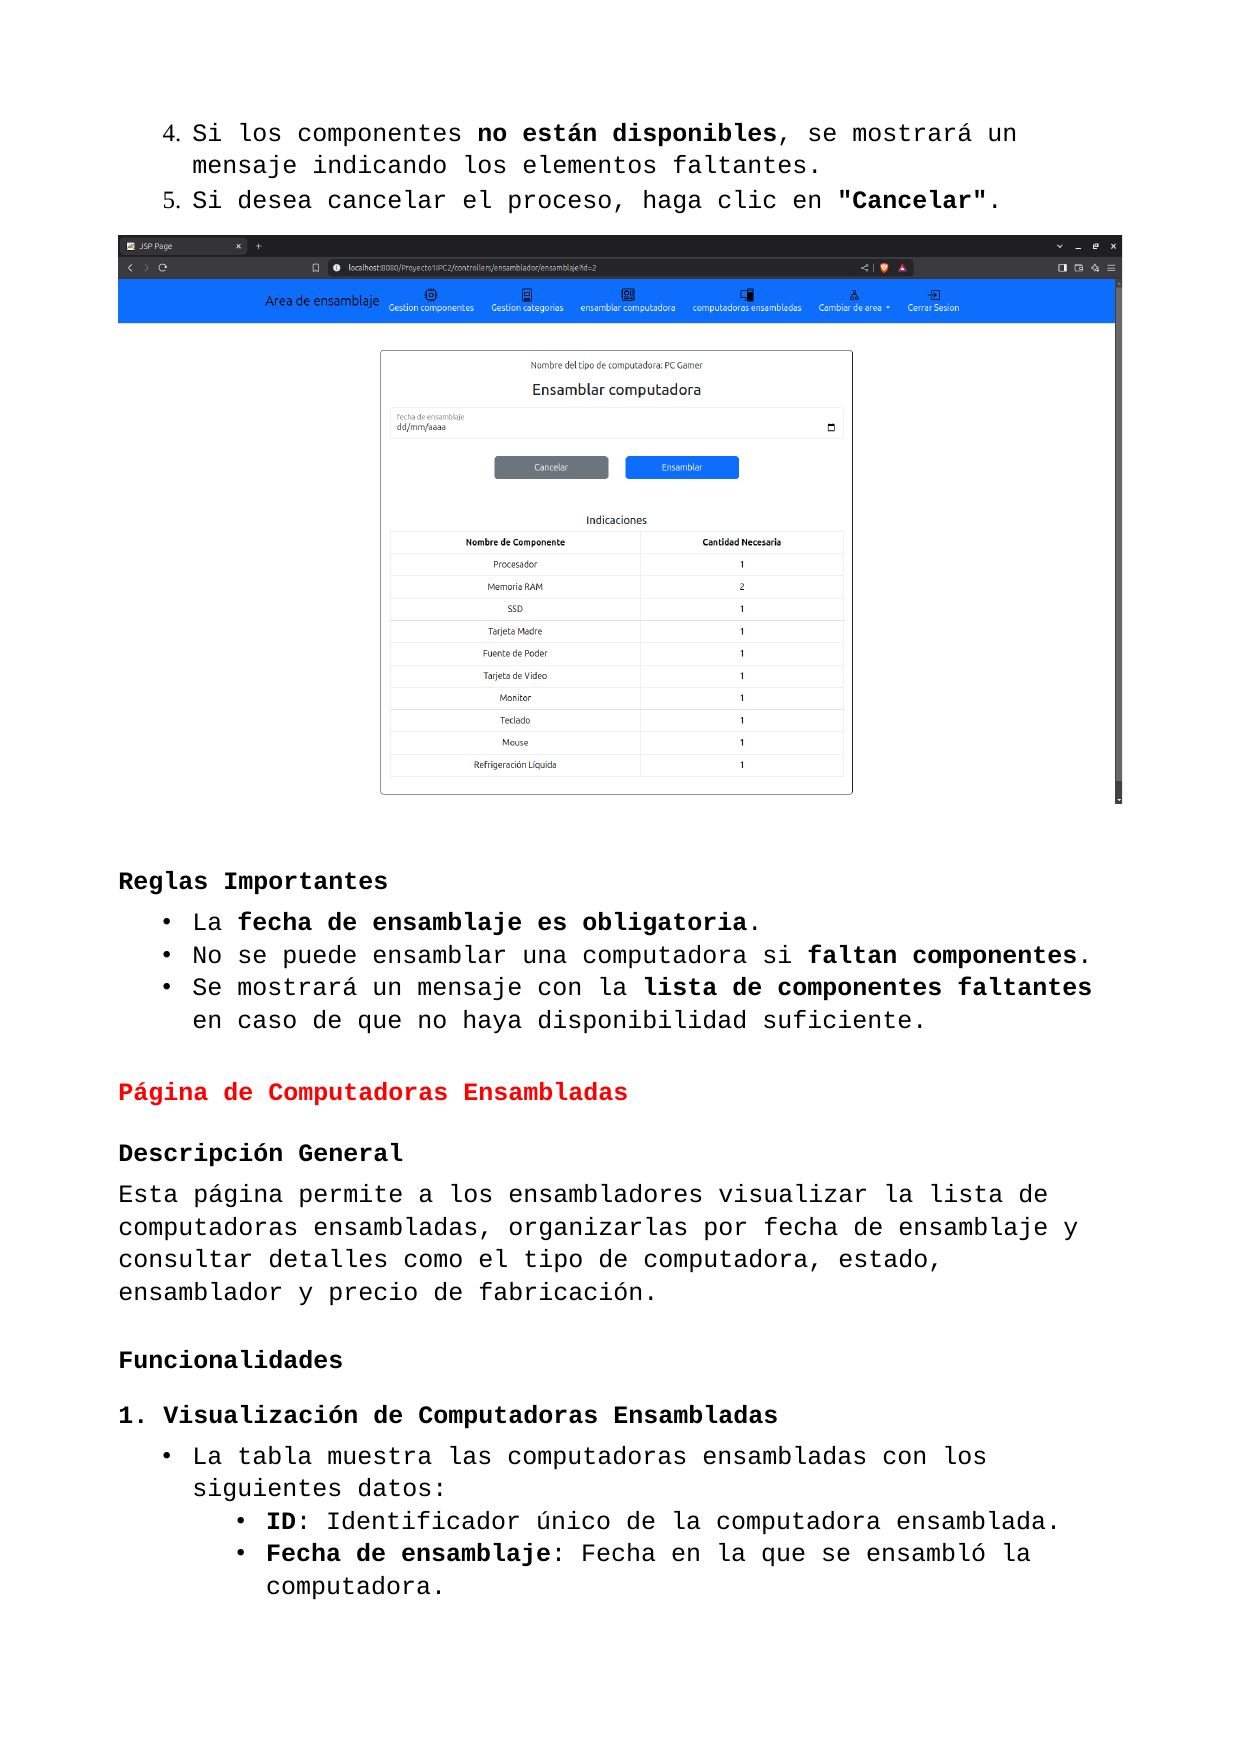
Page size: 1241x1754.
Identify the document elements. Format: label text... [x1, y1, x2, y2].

subtitle Página de Computadoras Ensambladas [118, 1079, 1122, 1108]
list Se mostrará un mensaje con la lista de componentes faltantes en caso de que no haya disponibilidad suficiente. [162, 975, 1122, 1036]
list ID: Identificador único de la computadora ensamblada. [236, 1508, 1122, 1537]
list Fecha de ensamblaje: Fecha en la que se ensambló la computadora. [236, 1541, 1122, 1602]
subtitle Descripción General [118, 1141, 1122, 1169]
subtitle Reglas Importantes [118, 869, 1122, 897]
subtitle 1. Visualización de Computadoras Ensambladas [118, 1403, 1122, 1431]
picture [118, 235, 1123, 804]
subtitle Funcionalidades [118, 1347, 1122, 1376]
list No se puede ensamblar una computadora si faltan componentes. [162, 942, 1122, 971]
list La fecha de ensamblaje es obligatoria. [162, 910, 1122, 938]
list Si desea cancelar el proceso, haga clic en "Cancelar". [162, 186, 1122, 216]
list La tabla muestra las computadoras ensambladas con los siguientes datos: [162, 1443, 1122, 1504]
text Esta página permite a los ensambladores visualizar la lista de computadoras ensambladas, organizarlas por fecha de ensamblaje y consultar detalles como el tipo de computadora, estado, ensamblador y precio de fabricación. [118, 1182, 1122, 1308]
list Si los componentes no están disponibles, se mostrará un mensaje indicando los elementos faltantes. [162, 118, 1122, 181]
